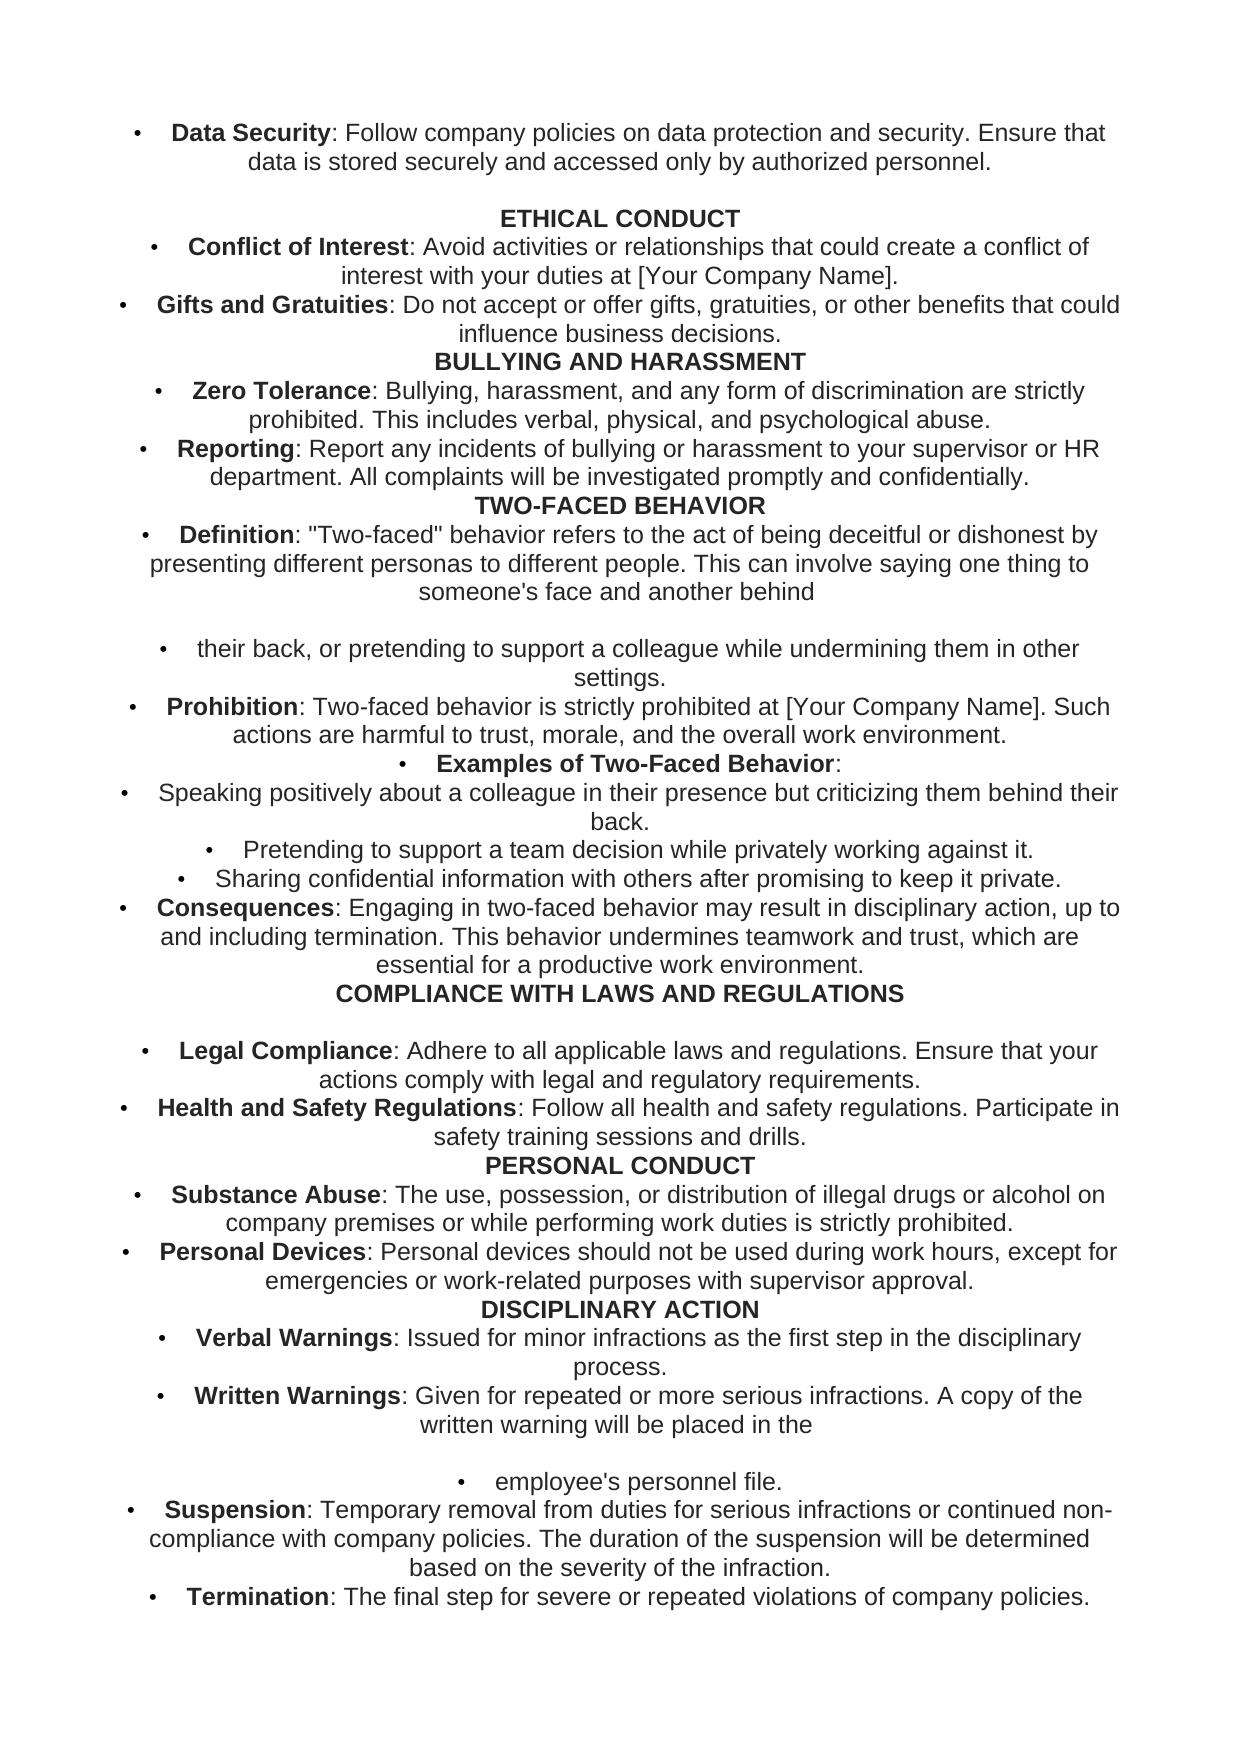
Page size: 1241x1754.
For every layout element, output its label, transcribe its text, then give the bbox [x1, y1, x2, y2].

list Reporting: Report any incidents of bullying or harassment to your supervisor or HR department. All complaints will be investigated promptly and confidentially. [81, 434, 1122, 491]
list Definition: "Two-faced" behavior refers to the act of being deceitful or dishonest by presenting different personas to different people. This can involve saying one thing to someone's face and another behind [81, 520, 1122, 606]
list Speaking positively about a colleague in their presence but criticizing them behind their back. [81, 778, 1122, 835]
list Zero Tolerance: Bullying, harassment, and any form of discrimination are strictly prohibited. This includes verbal, physical, and psychological abuse. [81, 376, 1122, 434]
list Gifts and Gratuities: Do not accept or offer gifts, gratuities, or other benefits that could influence business decisions. [81, 290, 1122, 347]
list Health and Safety Regulations: Follow all health and safety regulations. Participate in safety training sessions and drills. [81, 1093, 1122, 1151]
list Verbal Warnings: Issued for minor infractions as the first step in the disciplinary process. [81, 1323, 1122, 1381]
list Termination: The final step for severe or repeated violations of company policies. [81, 1581, 1122, 1610]
text TWO-FACED BEHAVIOR [118, 491, 1122, 520]
list Examples of Two-Faced Behavior: [81, 749, 1122, 778]
list Data Security: Follow company policies on data protection and security. Ensure that data is stored securely and accessed only by authorized personnel. [81, 118, 1122, 176]
list Substance Abuse: The use, possession, or distribution of illegal drugs or alcohol on company premises or while performing work duties is strictly prohibited. [81, 1180, 1122, 1237]
text COMPLIANCE WITH LAWS AND REGULATIONS [118, 979, 1122, 1008]
text PERSONAL CONDUCT [118, 1151, 1122, 1180]
text DISCIPLINARY ACTION [118, 1295, 1122, 1323]
list Legal Compliance: Adhere to all applicable laws and regulations. Ensure that your actions comply with legal and regulatory requirements. [81, 1036, 1122, 1093]
list Sharing confidential information with others after promising to keep it private. [81, 864, 1122, 893]
list their back, or pretending to support a colleague while undermining them in other settings. [81, 634, 1122, 692]
list Personal Devices: Personal devices should not be used during work hours, except for emergencies or work-related purposes with supervisor approval. [81, 1237, 1122, 1295]
list Consequences: Engaging in two-faced behavior may result in disciplinary action, up to and including termination. This behavior undermines teamwork and trust, which are essential for a productive work environment. [81, 893, 1122, 979]
list Conflict of Interest: Avoid activities or relationships that could create a conflict of interest with your duties at [Your Company Name]. [81, 232, 1122, 290]
text ETHICAL CONDUCT [118, 204, 1122, 232]
list Prohibition: Two-faced behavior is strictly prohibited at [Your Company Name]. Such actions are harmful to trust, morale, and the overall work environment. [81, 692, 1122, 749]
list employee's personnel file. [81, 1466, 1122, 1495]
list Pretending to support a team decision while privately working against it. [81, 835, 1122, 864]
list Suspension: Temporary removal from duties for serious infractions or continued non-compliance with company policies. The duration of the suspension will be determined based on the severity of the infraction. [81, 1495, 1122, 1581]
text BULLYING AND HARASSMENT [118, 347, 1122, 376]
list Written Warnings: Given for repeated or more serious infractions. A copy of the written warning will be placed in the [81, 1381, 1122, 1438]
